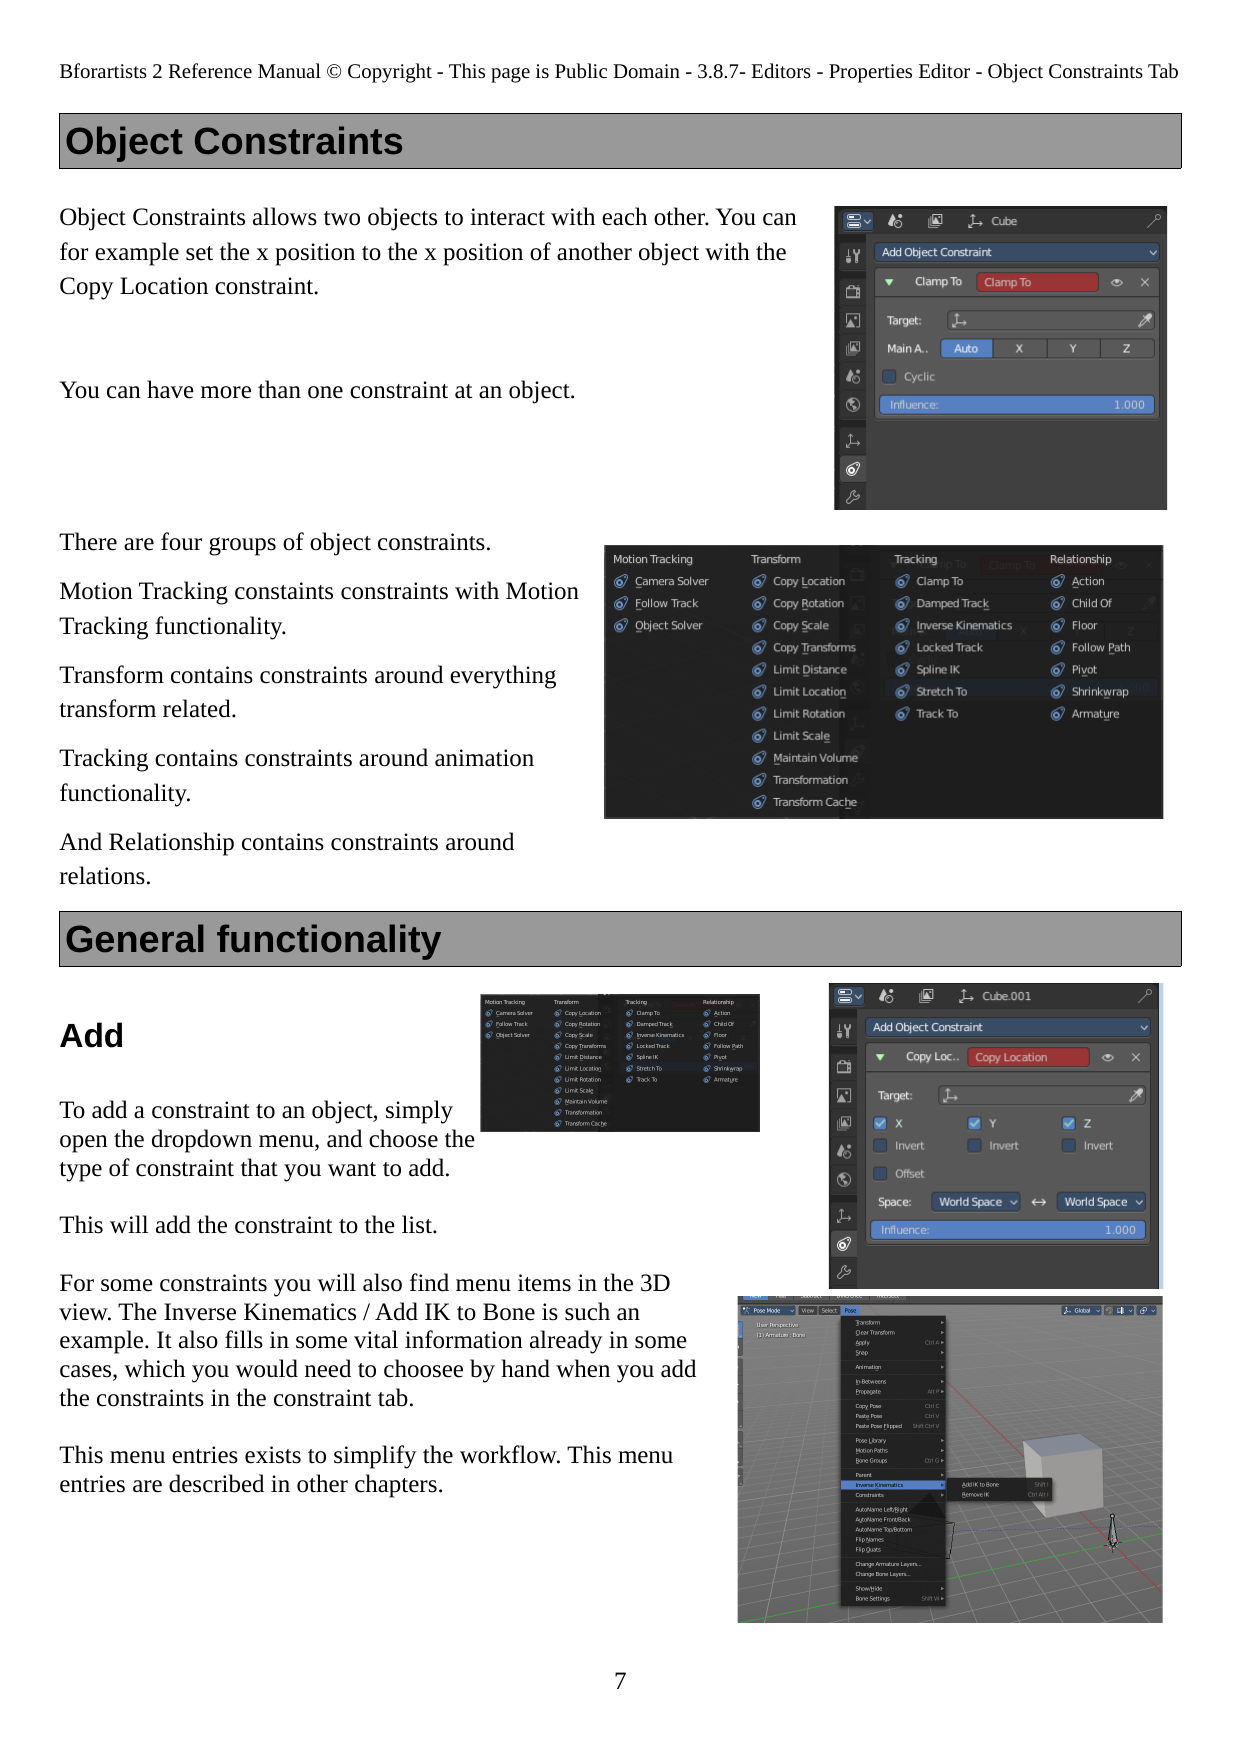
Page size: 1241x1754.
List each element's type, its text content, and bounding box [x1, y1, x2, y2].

text This will add the constraint to the list. [59, 1210, 828, 1239]
text And Relationship contains constraints around relations. [59, 827, 1181, 890]
picture [828, 983, 1164, 1289]
text To add a constraint to an object, simply open the dropdown menu, and choose the type of constraint that you want to add. [59, 1095, 828, 1182]
picture [834, 206, 1168, 510]
picture [737, 1296, 1163, 1623]
text There are four groups of object constraints. [59, 527, 1181, 556]
text Motion Tracking constaints constraints with Motion Tracking functionality. [59, 576, 604, 639]
subtitle [1164, 1015, 1181, 1054]
text This menu entries exists to simplify the workflow. This menu entries are described in other chapters. [59, 1440, 737, 1498]
picture [480, 994, 760, 1132]
table_header General functionality [60, 912, 1181, 966]
text You can have more than one constraint at an object. [59, 375, 834, 403]
subtitle Add [59, 1015, 480, 1054]
text Transform contains constraints around everything transform related. [59, 660, 604, 723]
picture [604, 545, 1164, 819]
text Tracking contains constraints around animation functionality. [59, 743, 604, 807]
subtitle [760, 1015, 828, 1054]
text For some constraints you will also find menu items in the 3D view. The Inverse Kinematics / Add IK to Bone is such an example. It also fills in some vital information already in some cases, which you would need to choosee by hand when you add the constraints in the constraint tab. [59, 1268, 1181, 1412]
table_header Object Constraints [60, 114, 1181, 168]
text Object Constraints allows two objects to interact with each other. You can for example set the x position to the x position of another object with the Copy Location constraint. [59, 202, 1181, 300]
